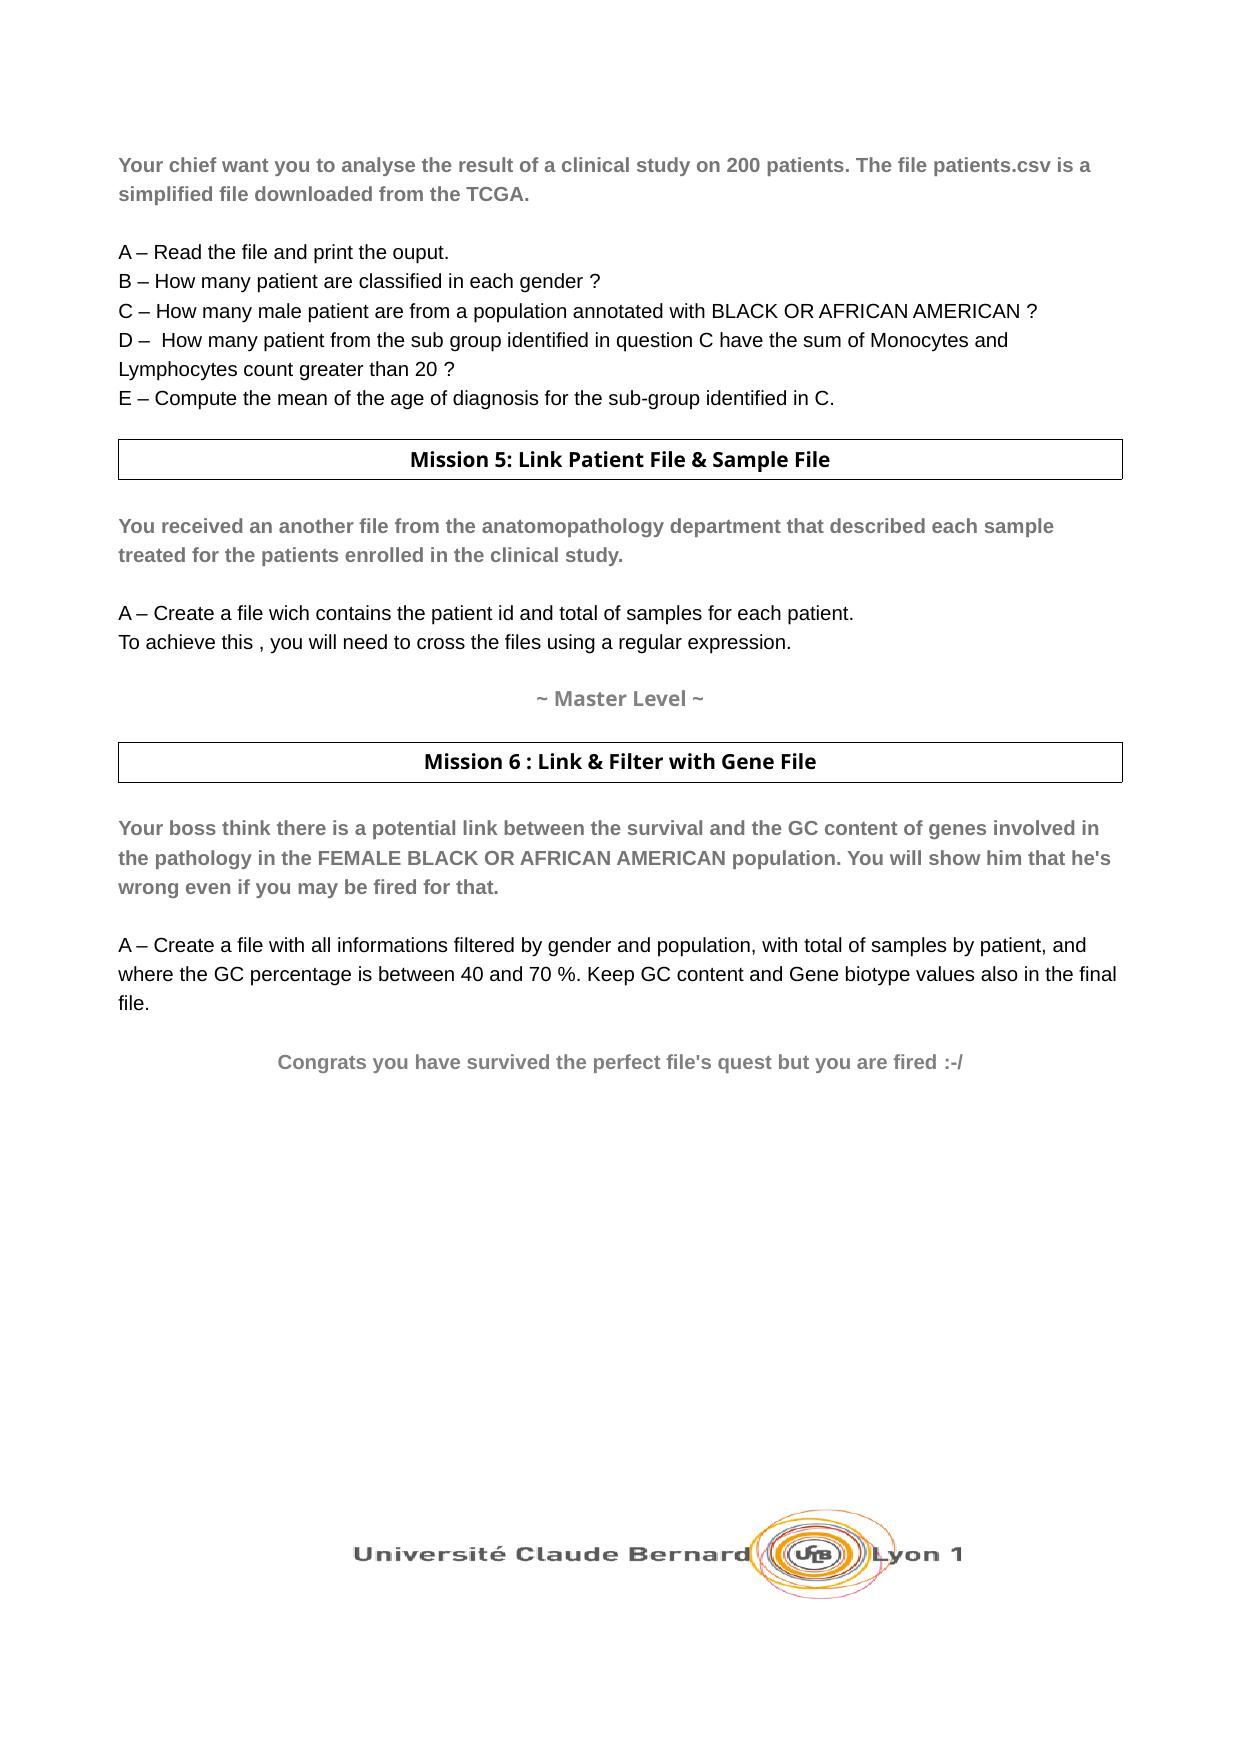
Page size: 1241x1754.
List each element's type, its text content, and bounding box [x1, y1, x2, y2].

text You received an another file from the anatomopathology department that described each sample treated for the patients enrolled in the clinical study. [118, 508, 1122, 567]
text A – Create a file wich contains the patient id and total of samples for each patient. [118, 596, 1122, 625]
text Your boss think there is a potential link between the survival and the GC content of genes involved in the pathology in the FEMALE BLACK OR AFRICAN AMERICAN population. You will show him that he's wrong even if you may be fired for that. [118, 811, 1122, 898]
text A – Read the file and print the ouput. [118, 235, 1122, 264]
picture [347, 1506, 968, 1601]
text D – How many patient from the sub group identified in question C have the sum of Monocytes and Lymphocytes count greater than 20 ? [118, 322, 1122, 381]
text B – How many patient are classified in each gender ? [118, 264, 1122, 293]
table_header Mission 6 : Link & Filter with Gene File [119, 743, 1122, 782]
text Your chief want you to analyse the result of a clinical study on 200 patients. The file patients.csv is a simplified file downloaded from the TCGA. [118, 147, 1122, 206]
text E – Compute the mean of the age of diagnosis for the sub-group identified in C. [118, 381, 1122, 410]
text A – Create a file with all informations filtered by gender and population, with total of samples by patient, and where the GC percentage is between 40 and 70 %. Keep GC content and Gene biotype values also in the final file. [118, 927, 1122, 1015]
text Congrats you have survived the perfect file's quest but you are fired :-/ [118, 1044, 1122, 1073]
table_header Mission 5: Link Patient File & Sample File [119, 440, 1122, 479]
text ~ Master Level ~ [118, 683, 1122, 712]
text C – How many male patient are from a population annotated with BLACK OR AFRICAN AMERICAN ? [118, 293, 1122, 322]
text To achieve this , you will need to cross the files using a regular expression. [118, 625, 1122, 654]
